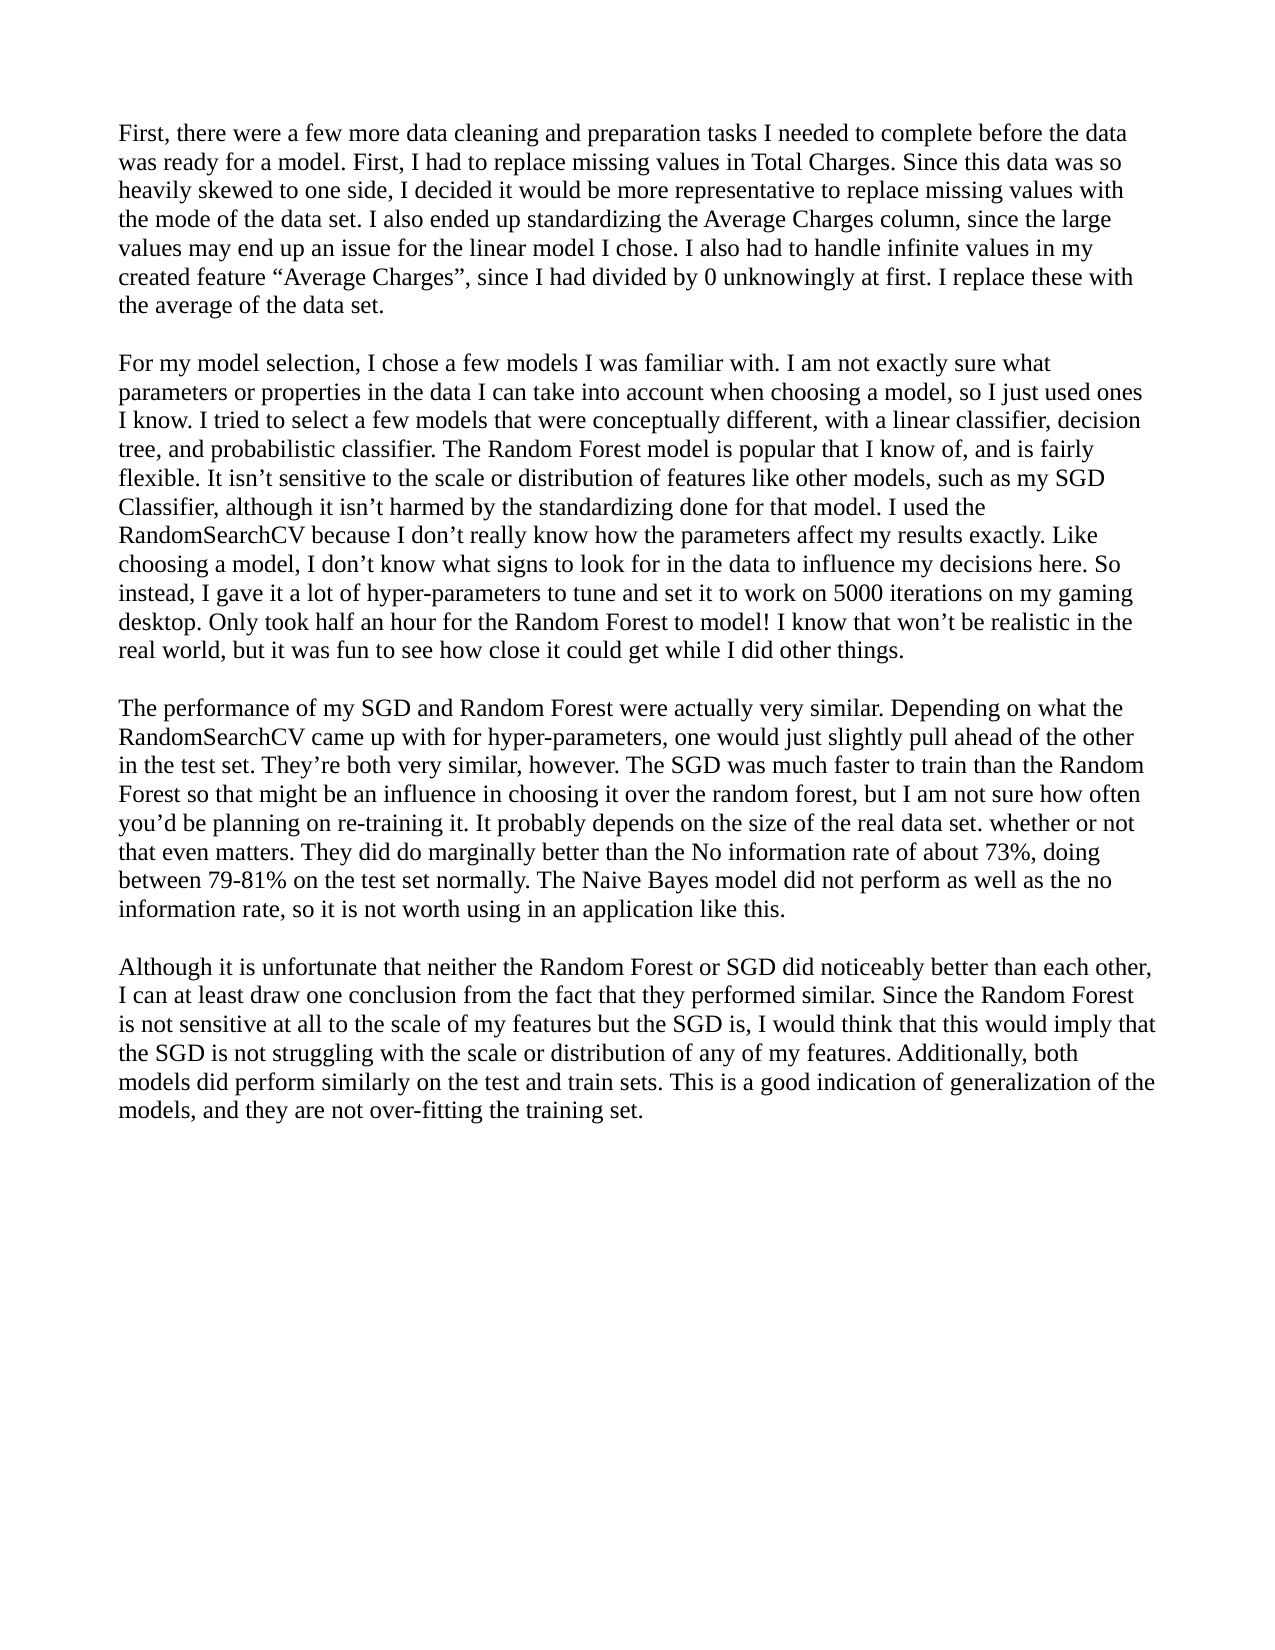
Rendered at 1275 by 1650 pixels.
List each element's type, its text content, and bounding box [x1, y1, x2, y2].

text Although it is unfortunate that neither the Random Forest or SGD did noticeably better than each other, I can at least draw one conclusion from the fact that they performed similar. Since the Random Forest is not sensitive at all to the scale of my features but the SGD is, I would think that this would imply that the SGD is not struggling with the scale or distribution of any of my features. Additionally, both models did perform similarly on the test and train sets. This is a good indication of generalization of the models, and they are not over-fitting the training set. [118, 952, 1157, 1124]
text For my model selection, I chose a few models I was familiar with. I am not exactly sure what parameters or properties in the data I can take into account when choosing a model, so I just used ones I know. I tried to select a few models that were conceptually different, with a linear classifier, decision tree, and probabilistic classifier. The Random Forest model is popular that I know of, and is fairly flexible. It isn’t sensitive to the scale or distribution of features like other models, such as my SGD Classifier, although it isn’t harmed by the standardizing done for that model. I used the RandomSearchCV because I don’t really know how the parameters affect my results exactly. Like choosing a model, I don’t know what signs to look for in the data to influence my decisions here. So instead, I gave it a lot of hyper-parameters to tune and set it to work on 5000 iterations on my gaming desktop. Only took half an hour for the Random Forest to model! I know that won’t be realistic in the real world, but it was fun to see how close it could get while I did other things. [118, 348, 1157, 664]
text First, there were a few more data cleaning and preparation tasks I needed to complete before the data was ready for a model. First, I had to replace missing values in Total Charges. Since this data was so heavily skewed to one side, I decided it would be more representative to replace missing values with the mode of the data set. I also ended up standardizing the Average Charges column, since the large values may end up an issue for the linear model I chose. I also had to handle infinite values in my created feature “Average Charges”, since I had divided by 0 unknowingly at first. I replace these with the average of the data set. [118, 118, 1157, 319]
text The performance of my SGD and Random Forest were actually very similar. Depending on what the RandomSearchCV came up with for hyper-parameters, one would just slightly pull ahead of the other in the test set. They’re both very similar, however. The SGD was much faster to train than the Random Forest so that might be an influence in choosing it over the random forest, but I am not sure how often you’d be planning on re-training it. It probably depends on the size of the real data set. whether or not that even matters. They did do marginally better than the No information rate of about 73%, doing between 79-81% on the test set normally. The Naive Bayes model did not perform as well as the no information rate, so it is not worth using in an application like this. [118, 693, 1157, 923]
